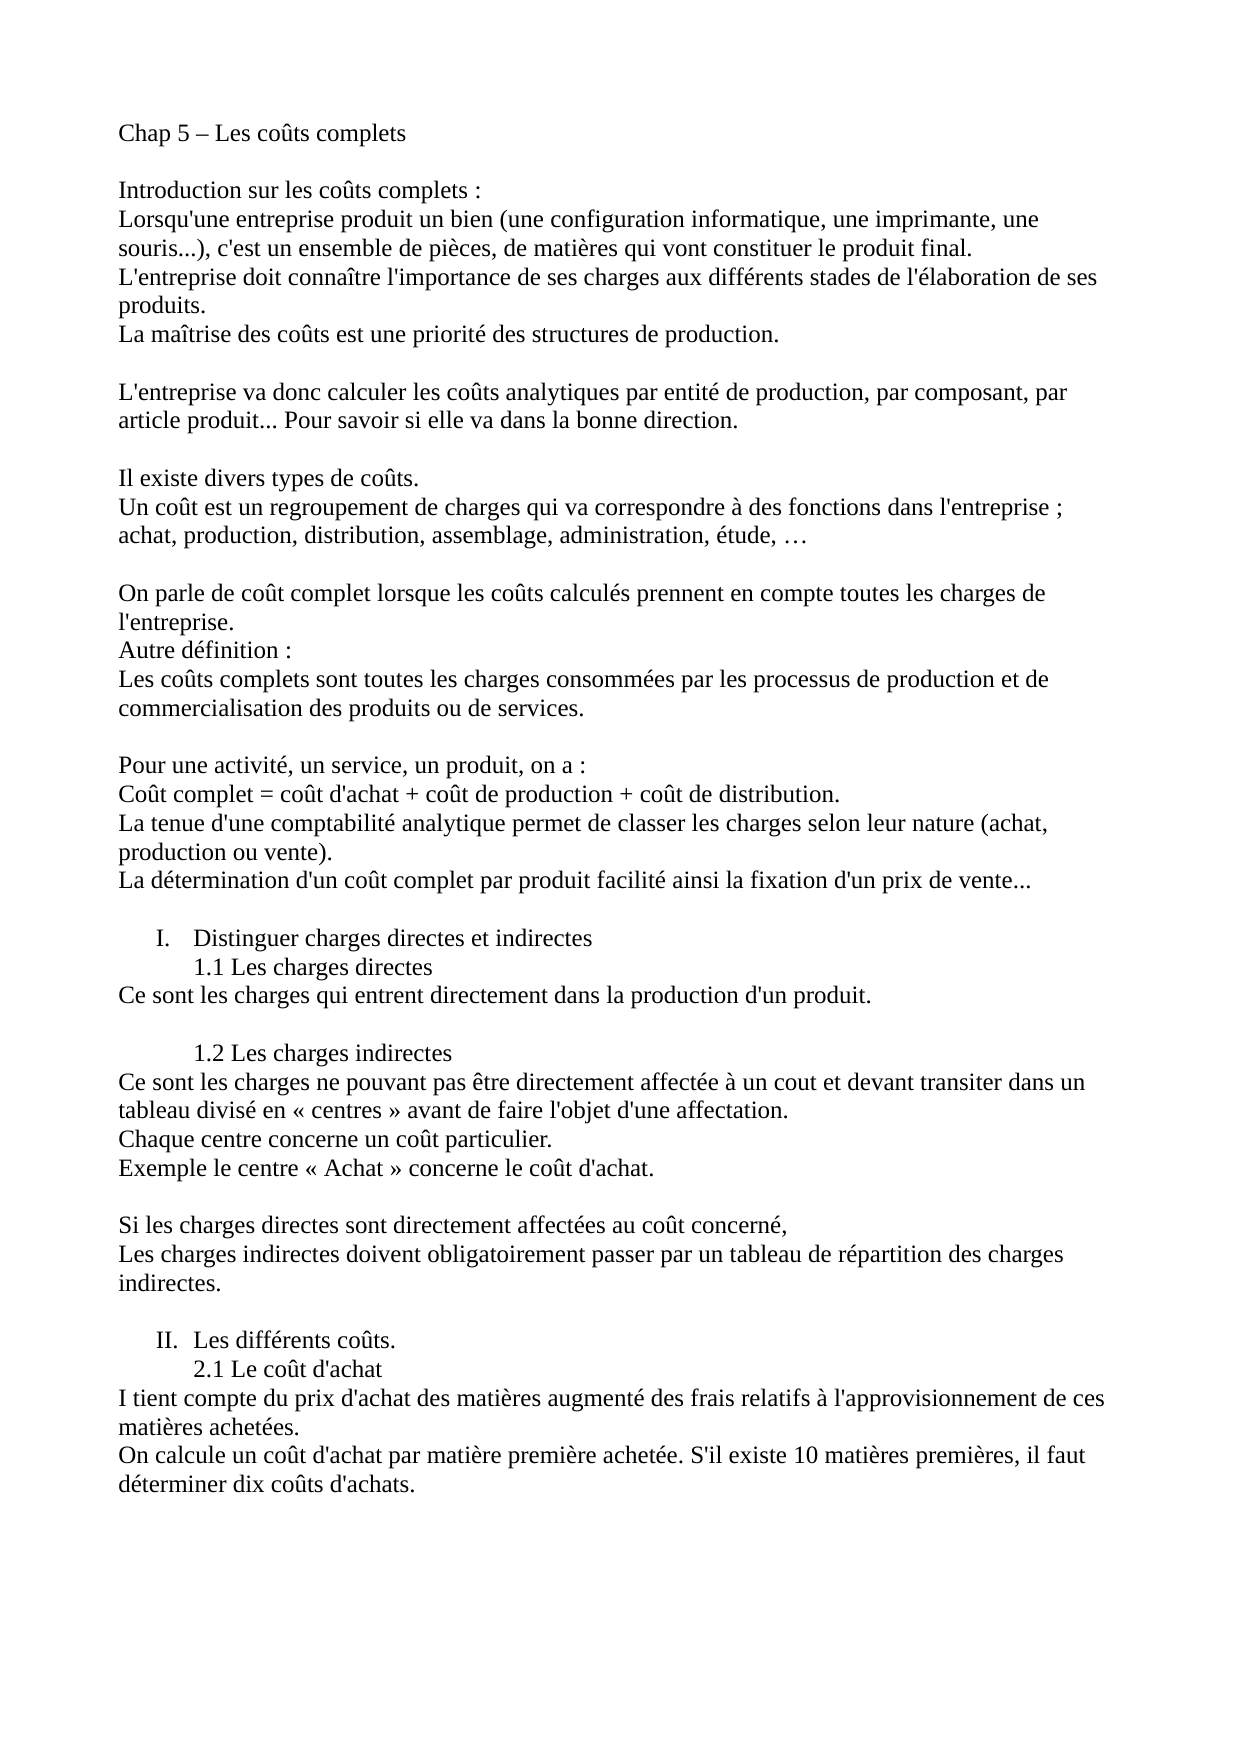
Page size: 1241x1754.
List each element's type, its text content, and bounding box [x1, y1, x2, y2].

list Distinguer charges directes et indirectes [156, 923, 1122, 952]
text La tenue d'une comptabilité analytique permet de classer les charges selon leur nature (achat, production ou vente). [118, 808, 1122, 866]
text On parle de coût complet lorsque les coûts calculés prennent en compte toutes les charges de l'entreprise. [118, 578, 1122, 636]
list Le coût d'achat [193, 1354, 1122, 1383]
text Exemple le centre « Achat » concerne le coût d'achat. [118, 1153, 1122, 1182]
text Un coût est un regroupement de charges qui va correspondre à des fonctions dans l'entreprise ; achat, production, distribution, assemblage, administration, étude, … [118, 492, 1122, 549]
text Chap 5 – Les coûts complets [118, 118, 1122, 147]
text La détermination d'un coût complet par produit facilité ainsi la fixation d'un prix de vente... [118, 866, 1122, 894]
list Les différents coûts. [156, 1326, 1122, 1354]
text La maîtrise des coûts est une priorité des structures de production. [118, 319, 1122, 348]
text L'entreprise va donc calculer les coûts analytiques par entité de production, par composant, par article produit... Pour savoir si elle va dans la bonne direction. [118, 377, 1122, 434]
text I tient compte du prix d'achat des matières augmenté des frais relatifs à l'approvisionnement de ces matières achetées. [118, 1383, 1122, 1441]
text Il existe divers types de coûts. [118, 463, 1122, 492]
text Ce sont les charges qui entrent directement dans la production d'un produit. [118, 981, 1122, 1009]
text Les coûts complets sont toutes les charges consommées par les processus de production et de commercialisation des produits ou de services. [118, 664, 1122, 722]
list Les charges indirectes [193, 1038, 1122, 1067]
text Chaque centre concerne un coût particulier. [118, 1124, 1122, 1153]
text L'entreprise doit connaître l'importance de ses charges aux différents stades de l'élaboration de ses produits. [118, 262, 1122, 319]
text Autre définition : [118, 636, 1122, 664]
text Les charges indirectes doivent obligatoirement passer par un tableau de répartition des charges indirectes. [118, 1239, 1122, 1297]
text Pour une activité, un service, un produit, on a : [118, 751, 1122, 779]
text Introduction sur les coûts complets : [118, 176, 1122, 204]
text Lorsqu'une entreprise produit un bien (une configuration informatique, une imprimante, une souris...), c'est un ensemble de pièces, de matières qui vont constituer le produit final. [118, 204, 1122, 262]
text Ce sont les charges ne pouvant pas être directement affectée à un cout et devant transiter dans un tableau divisé en « centres » avant de faire l'objet d'une affectation. [118, 1067, 1122, 1124]
list Les charges directes [193, 952, 1122, 981]
text Si les charges directes sont directement affectées au coût concerné, [118, 1211, 1122, 1239]
text On calcule un coût d'achat par matière première achetée. S'il existe 10 matières premières, il faut déterminer dix coûts d'achats. [118, 1441, 1122, 1498]
text Coût complet = coût d'achat + coût de production + coût de distribution. [118, 779, 1122, 808]
